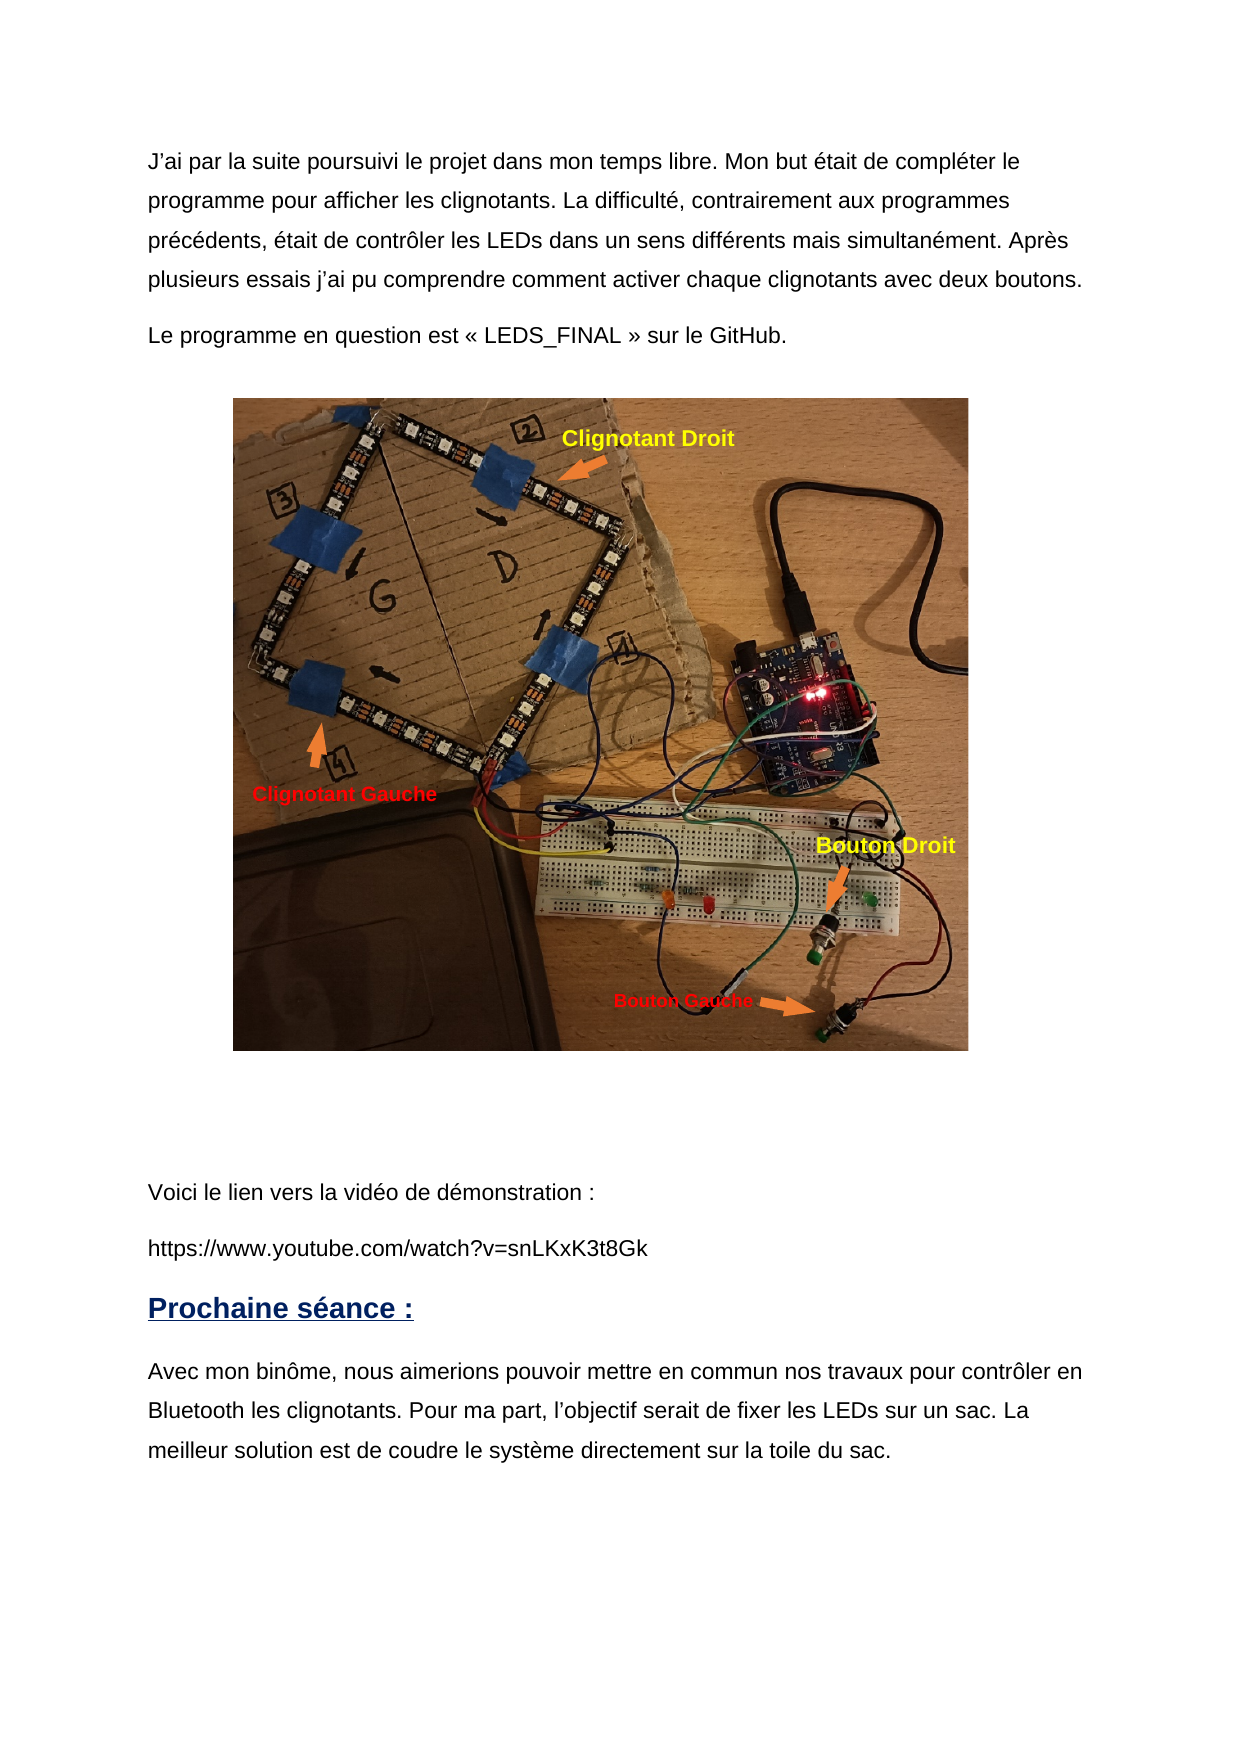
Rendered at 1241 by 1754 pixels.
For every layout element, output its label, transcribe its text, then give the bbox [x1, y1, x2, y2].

text Le programme en question est « LEDS_FINAL » sur le GitHub. [148, 322, 1093, 348]
text https://www.youtube.com/watch?v=snLKxK3t8Gk [148, 1234, 1093, 1261]
text Prochaine séance : [148, 1291, 1093, 1324]
text Avec mon binôme, nous aimerions pouvoir mettre en commun nos travaux pour contrôler en Bluetooth les clignotants. Pour ma part, l’objectif serait de fixer les LEDs sur un sac. La meilleur solution est de coudre le système directement sur la toile du sac. [148, 1358, 1093, 1463]
text Voici le lien vers la vidéo de démonstration : [148, 1178, 1093, 1205]
text J’ai par la suite poursuivi le projet dans mon temps libre. Mon but était de compléter le programme pour afficher les clignotants. La difficulté, contrairement aux programmes précédents, était de contrôler les LEDs dans un sens différents mais simultanément. Après plusieurs essais j’ai pu comprendre comment activer chaque clignotants avec deux boutons. [148, 148, 1093, 292]
